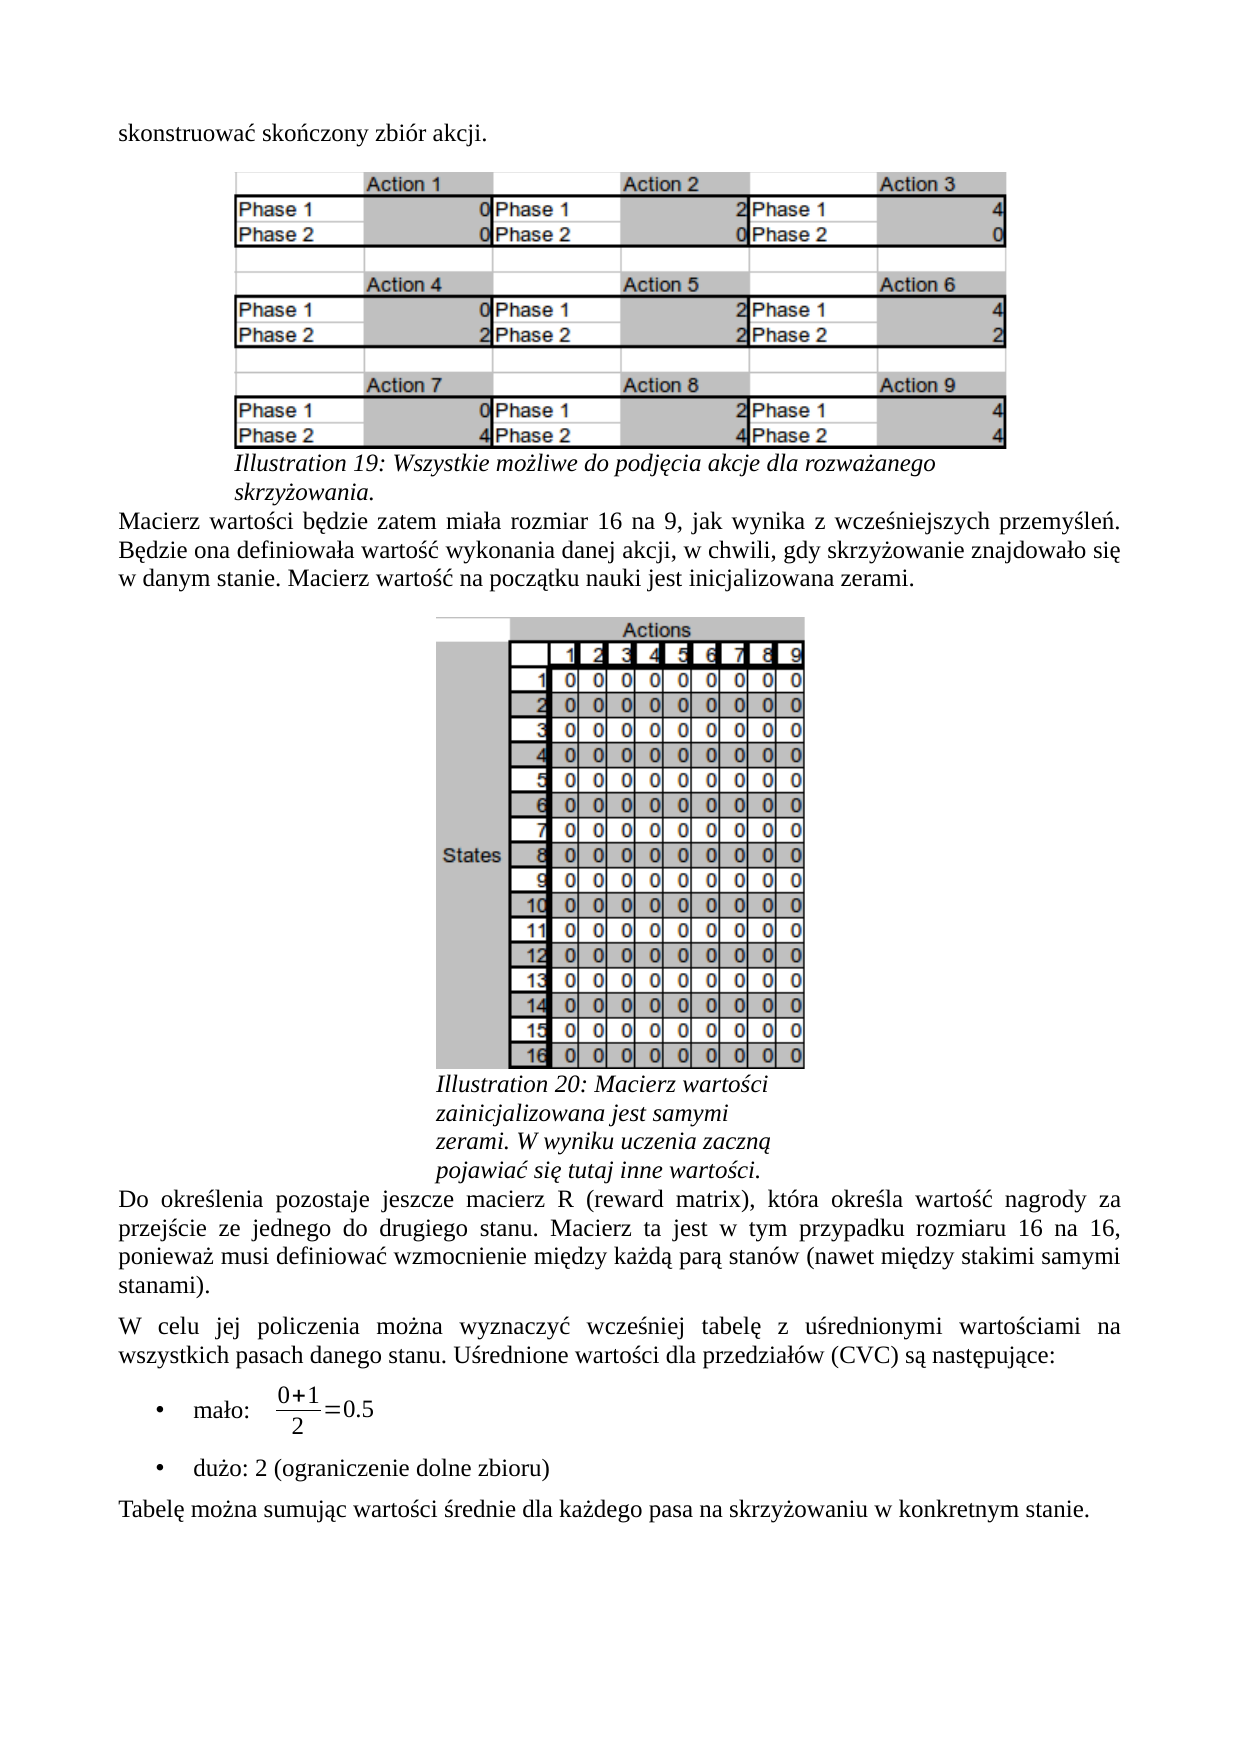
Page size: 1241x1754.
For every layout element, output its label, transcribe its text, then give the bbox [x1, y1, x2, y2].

text W celu jej policzenia można wyznaczyć wcześniej tabelę z uśrednionymi wartościami na wszystkich pasach danego stanu. Uśrednione wartości dla przedziałów (CVC) są następujące: [118, 1311, 1122, 1369]
text Do określenia pozostaje jeszcze macierz R (reward matrix), która określa wartość nagrody za przejście ze jednego do drugiego stanu. Macierz ta jest w tym przypadku rozmiaru 16 na 16, ponieważ musi definiować wzmocnienie między każdą parą stanów (nawet między stakimi samymi stanami). [118, 605, 1122, 1299]
text skonstruować skończony zbiór akcji. [118, 118, 1122, 147]
picture [436, 617, 805, 1069]
list dużo: 2 (ograniczenie dolne zbioru) [156, 1453, 1122, 1482]
text Macierz wartości będzie zatem miała rozmiar 16 na 9, jak wynika z wcześniejszych przemyśleń. Będzie ona definiowała wartość wykonania danej akcji, w chwili, gdy skrzyżowanie znajdowało się w danym stanie. Macierz wartość na początku nauki jest inicjalizowana zerami. [118, 159, 1122, 592]
text Illustration 20: Macierz wartości zainicjalizowana jest samymi zerami. W wyniku uczenia zaczną pojawiać się tutaj inne wartości. [436, 1069, 804, 1184]
list mało: [156, 1381, 1122, 1440]
text Tabelę można sumując wartości średnie dla każdego pasa na skrzyżowaniu w konkretnym stanie. [118, 1494, 1122, 1523]
text Illustration 19: Wszystkie możliwe do podjęcia akcje dla rozważanego skrzyżowania. [234, 449, 1006, 506]
picture [234, 172, 1007, 449]
